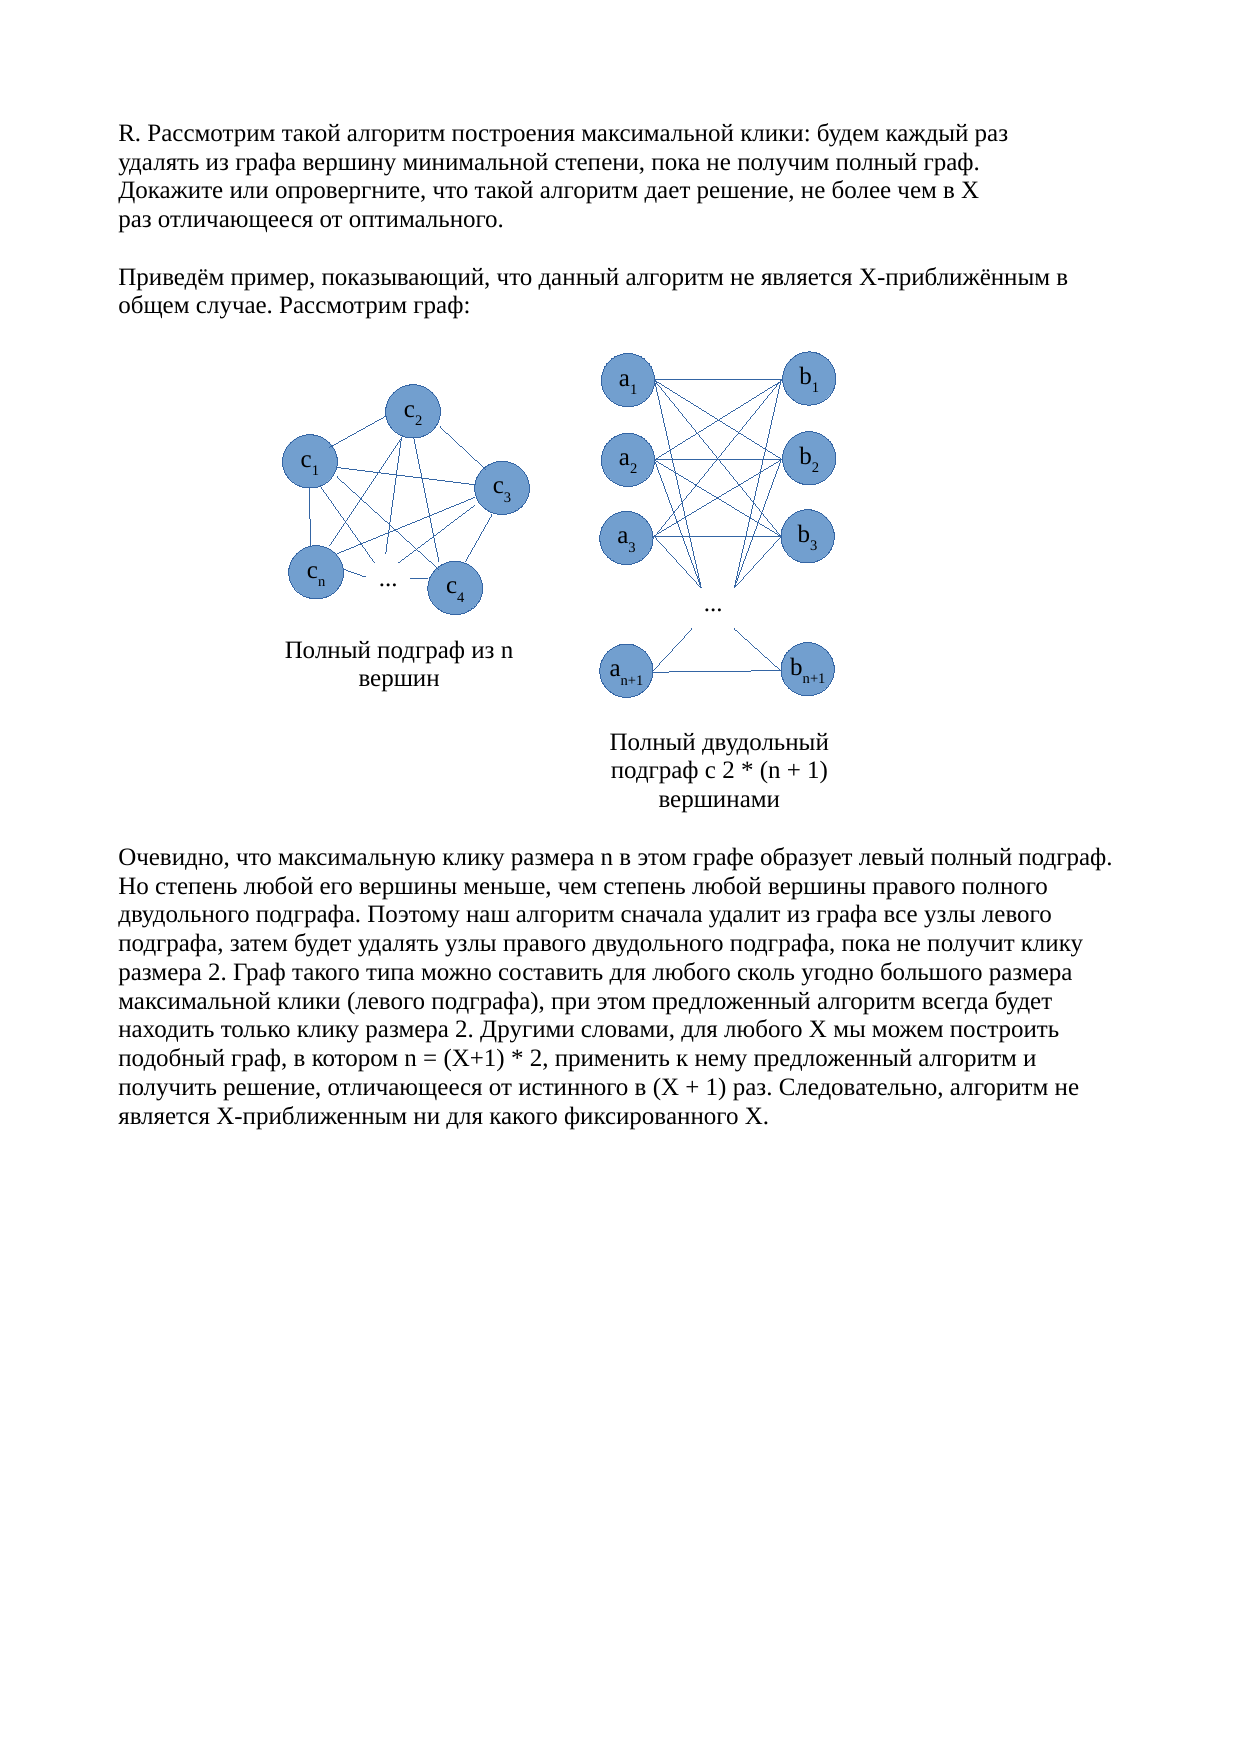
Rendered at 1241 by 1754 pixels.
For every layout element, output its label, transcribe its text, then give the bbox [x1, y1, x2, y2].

text Приведём пример, показывающий, что данный алгоритм не является X-приближённым в общем случае. Рассмотрим граф: [118, 262, 1122, 319]
text Очевидно, что максимальную клику размера n в этом графе образует левый полный подграф. Но степень любой его вершины меньше, чем степень любой вершины правого полного двудольного подграфа. Поэтому наш алгоритм сначала удалит из графа все узлы левого подграфа, затем будет удалять узлы правого двудольного подграфа, пока не получит клику размера 2. Граф такого типа можно составить для любого сколь угодно большого размера максимальной клики (левого подграфа), при этом предложенный алгоритм всегда будет находить только клику размера 2. Другими словами, для любого X мы можем построить подобный граф, в котором n = (X+1) * 2, применить к нему предложенный алгоритм и получить решение, отличающееся от истинного в (X + 1) раз. Следовательно, алгоритм не является X-приближенным ни для какого фиксированного X. [118, 842, 1122, 1129]
text R. Рассмотрим такой алгоритм построения максимальной клики: будем каждый раз [118, 118, 1122, 147]
text удалять из графа вершину минимальной степени, пока не получим полный граф. [118, 147, 1122, 176]
text раз отличающееся от оптимального. [118, 204, 1122, 233]
text Докажите или опровергните, что такой алгоритм дает решение, не более чем в X [118, 176, 1122, 204]
